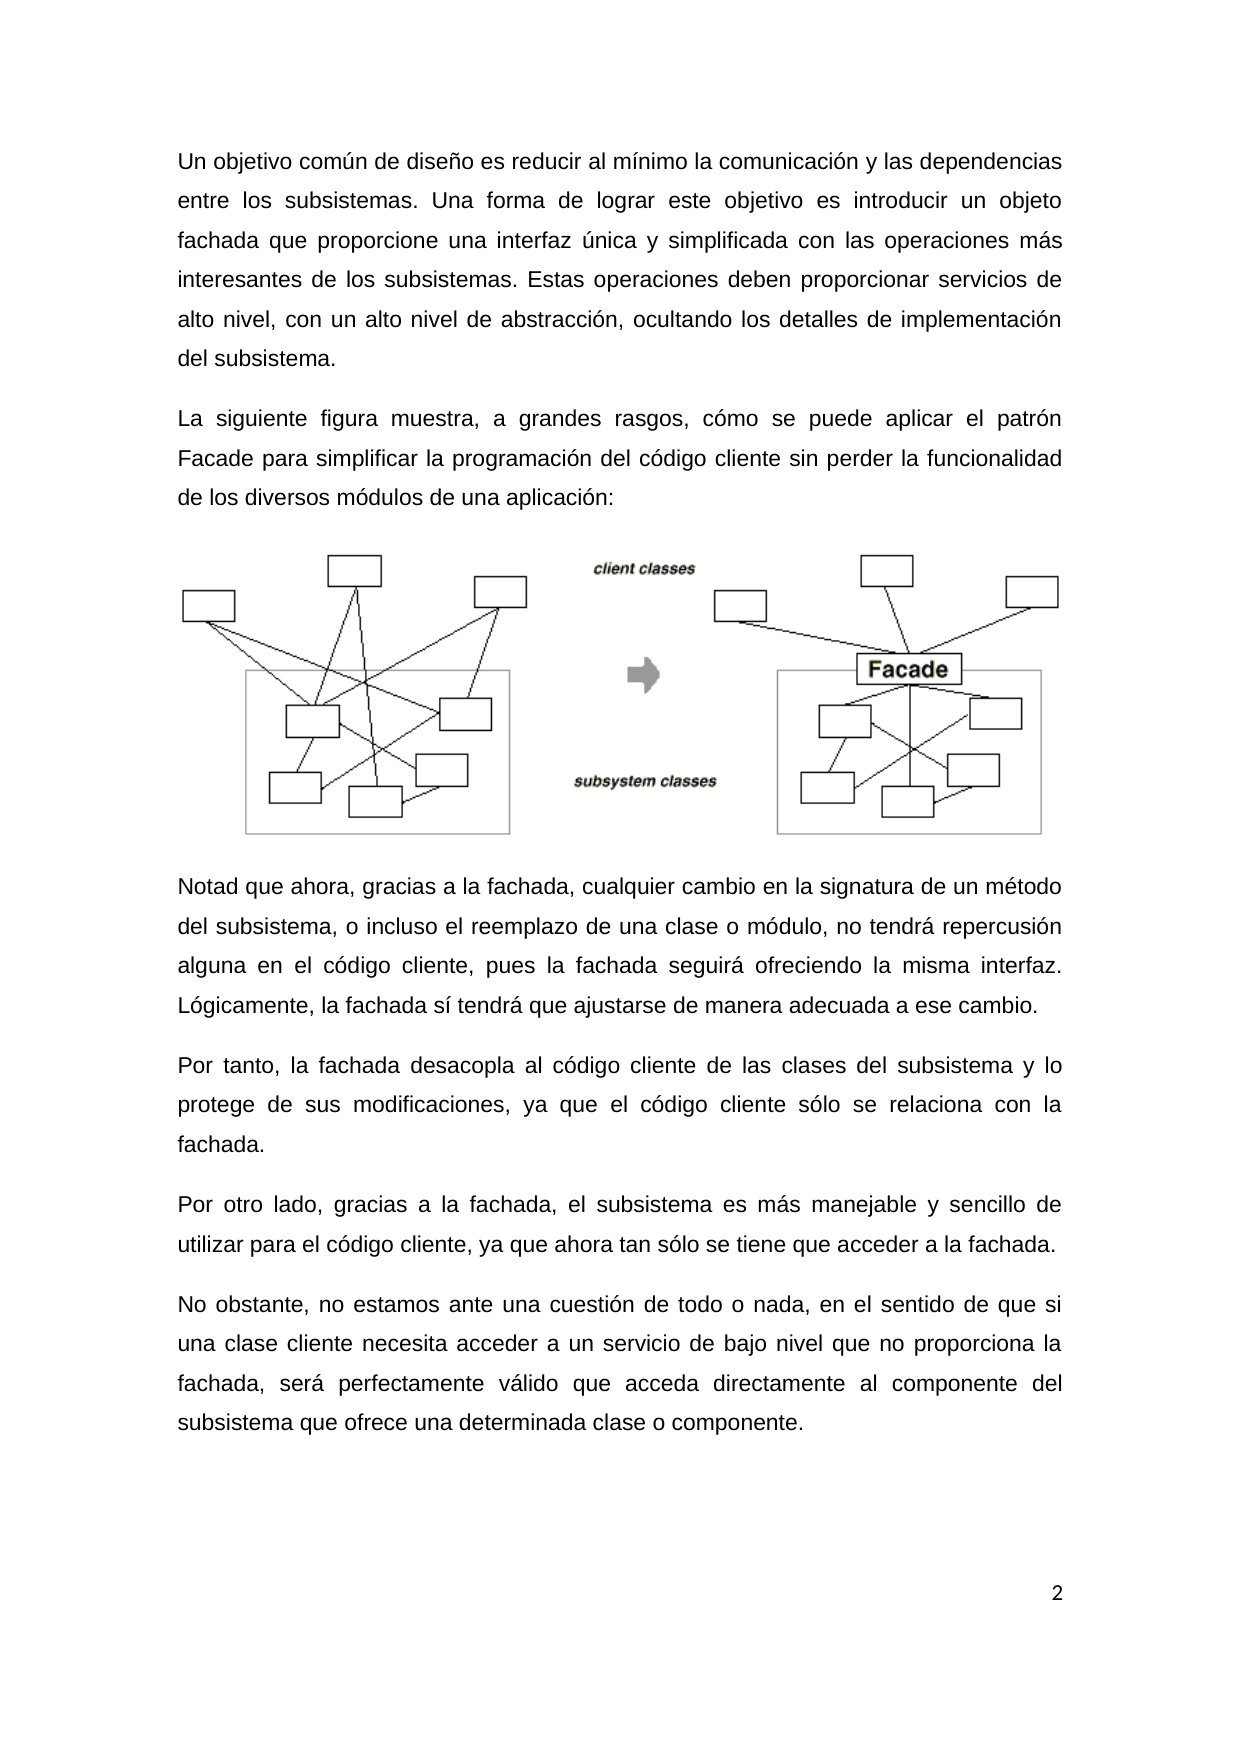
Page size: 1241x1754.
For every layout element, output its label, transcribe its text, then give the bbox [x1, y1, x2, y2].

text La siguiente figura muestra, a grandes rasgos, cómo se puede aplicar el patrón Facade para simplificar la programación del código cliente sin perder la funcionalidad de los diversos módulos de una aplicación: [177, 405, 1063, 511]
text Notad que ahora, gracias a la fachada, cualquier cambio en la signatura de un método del subsistema, o incluso el reemplazo de una clase o módulo, no tendrá repercusión alguna en el código cliente, pues la fachada seguirá ofreciendo la misma interfaz. Lógicamente, la fachada sí tendrá que ajustarse de manera adecuada a ese cambio. [177, 873, 1063, 1018]
text Por tanto, la fachada desacopla al código cliente de las clases del subsistema y lo protege de sus modificaciones, ya que el código cliente sólo se relaciona con la fachada. [177, 1052, 1063, 1157]
text Por otro lado, gracias a la fachada, el subsistema es más manejable y sencillo de utilizar para el código cliente, ya que ahora tan sólo se tiene que acceder a la fachada. [177, 1191, 1063, 1257]
text Un objetivo común de diseño es reducir al mínimo la comunicación y las dependencias entre los subsistemas. Una forma de lograr este objetivo es introducir un objeto fachada que proporcione una interfaz única y simplificada con las operaciones más interesantes de los subsistemas. Estas operaciones deben proporcionar servicios de alto nivel, con un alto nivel de abstracción, ocultando los detalles de implementación del subsistema. [177, 148, 1063, 371]
picture [177, 544, 1063, 839]
text No obstante, no estamos ante una cuestión de todo o nada, en el sentido de que si una clase cliente necesita acceder a un servicio de bajo nivel que no proporciona la fachada, será perfectamente válido que acceda directamente al componente del subsistema que ofrece una determinada clase o componente. [177, 1291, 1063, 1436]
